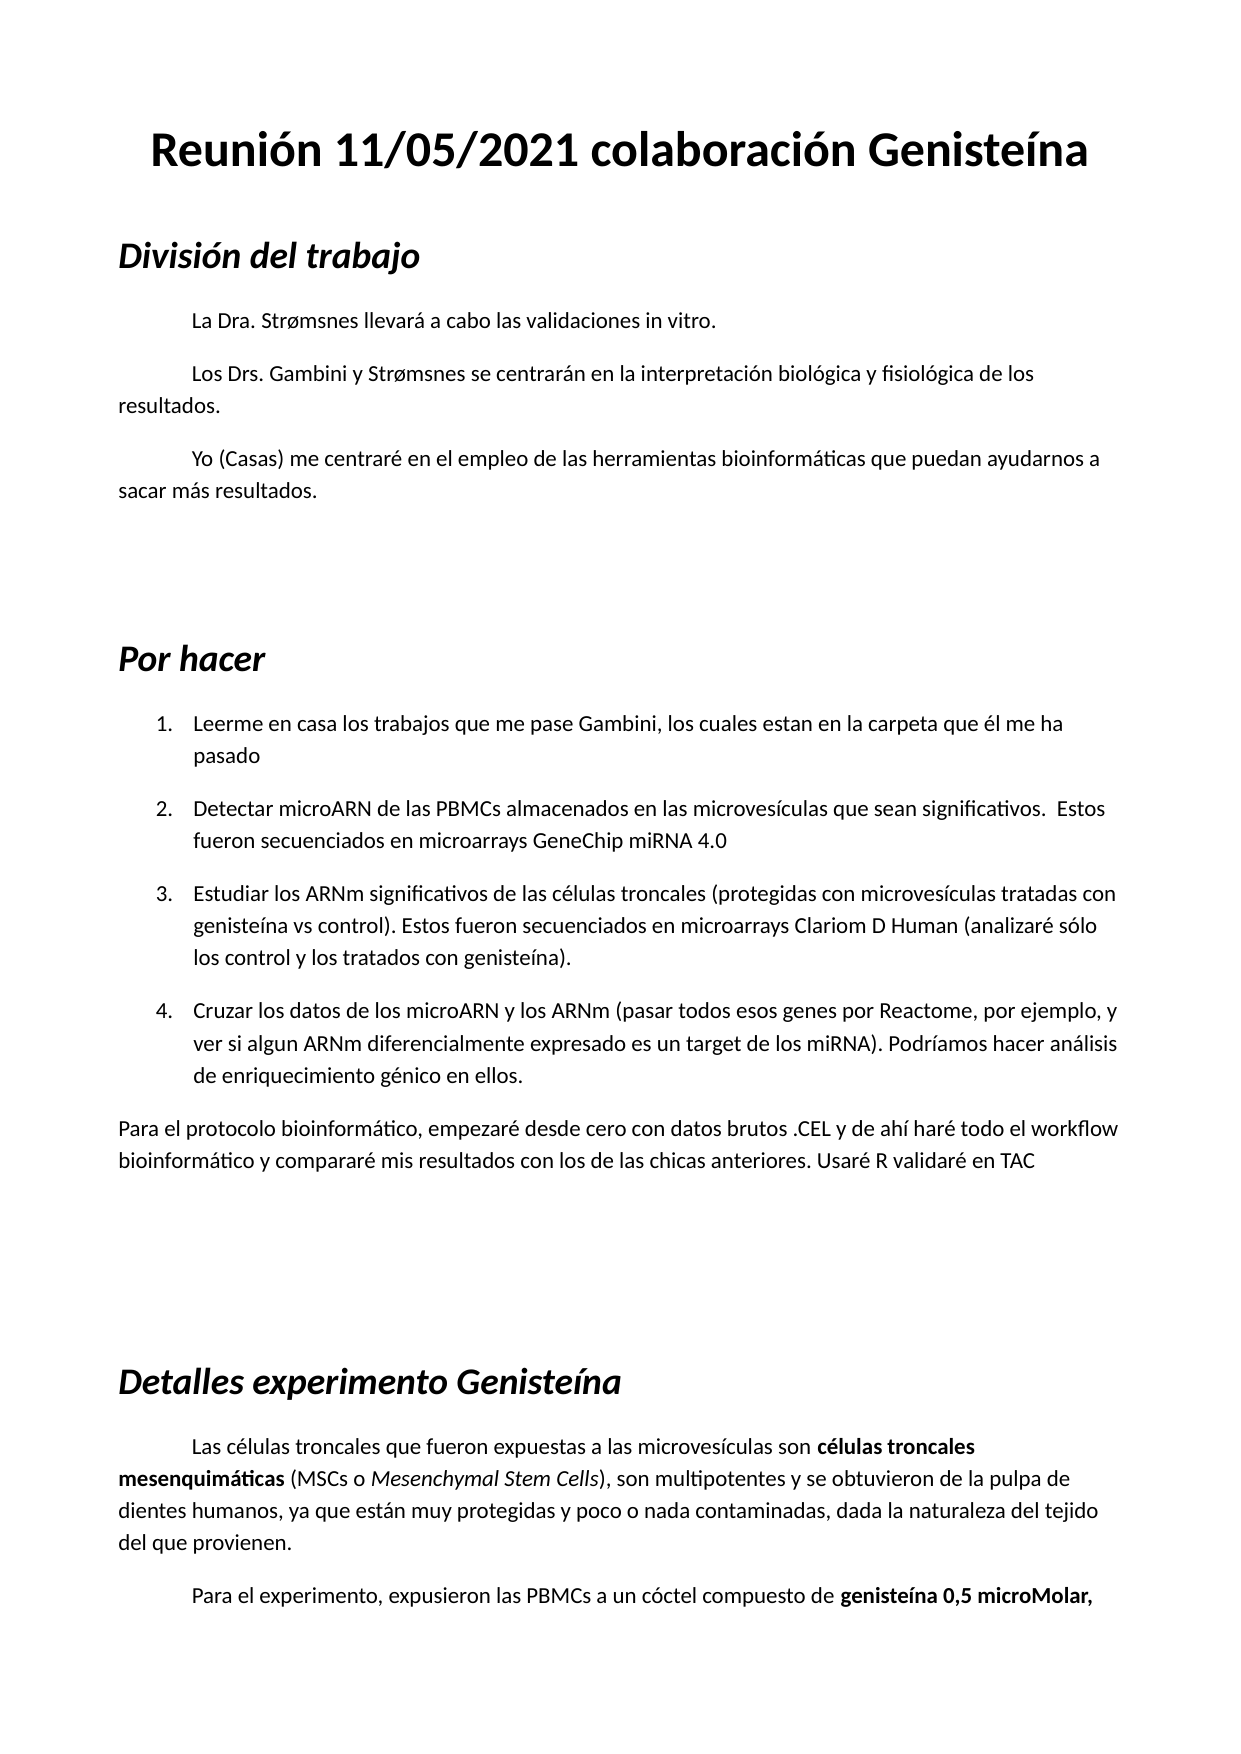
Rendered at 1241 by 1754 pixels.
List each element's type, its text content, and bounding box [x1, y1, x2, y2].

list Leerme en casa los trabajos que me pase Gambini, los cuales estan en la carpeta que él me ha pasado [156, 709, 1122, 769]
text La Dra. Strømsnes llevará a cabo las validaciones in vitro. [118, 306, 1122, 334]
text Para el protocolo bioinformático, empezaré desde cero con datos brutos .CEL y de ahí haré todo el workflow bioinformático y compararé mis resultados con los de las chicas anteriores. Usaré R validaré en TAC [118, 1114, 1122, 1174]
list Cruzar los datos de los microARN y los ARNm (pasar todos esos genes por Reactome, por ejemplo, y ver si algun ARNm diferencialmente expresado es un target de los miRNA). Podríamos hacer análisis de enriquecimiento génico en ellos. [156, 997, 1122, 1089]
text Para el experimento, expusieron las PBMCs a un cóctel compuesto de genisteína 0,5 microMolar, [118, 1581, 1122, 1609]
list Detectar microARN de las PBMCs almacenados en las microvesículas que sean significativos. Estos fueron secuenciados en microarrays GeneChip miRNA 4.0 [156, 794, 1122, 854]
text Por hacer [118, 635, 1122, 681]
text Las células troncales que fueron expuestas a las microvesículas son células troncales mesenquimáticas (MSCs o Mesenchymal Stem Cells), son multipotentes y se obtuvieron de la pulpa de dientes humanos, ya que están muy protegidas y poco o nada contaminadas, dada la naturaleza del tejido del que provienen. [118, 1432, 1122, 1556]
text Reunión 11/05/2021 colaboración Genisteína [118, 118, 1122, 179]
text Los Drs. Gambini y Strømsnes se centrarán en la interpretación biológica y fisiológica de los resultados. [118, 359, 1122, 419]
text División del trabajo [118, 232, 1122, 278]
list Estudiar los ARNm significativos de las células troncales (protegidas con microvesículas tratadas con genisteína vs control). Estos fueron secuenciados en microarrays Clariom D Human (analizaré sólo los control y los tratados con genisteína). [156, 879, 1122, 972]
text Yo (Casas) me centraré en el empleo de las herramientas bioinformáticas que puedan ayudarnos a sacar más resultados. [118, 444, 1122, 504]
text Detalles experimento Genisteína [118, 1358, 1122, 1404]
